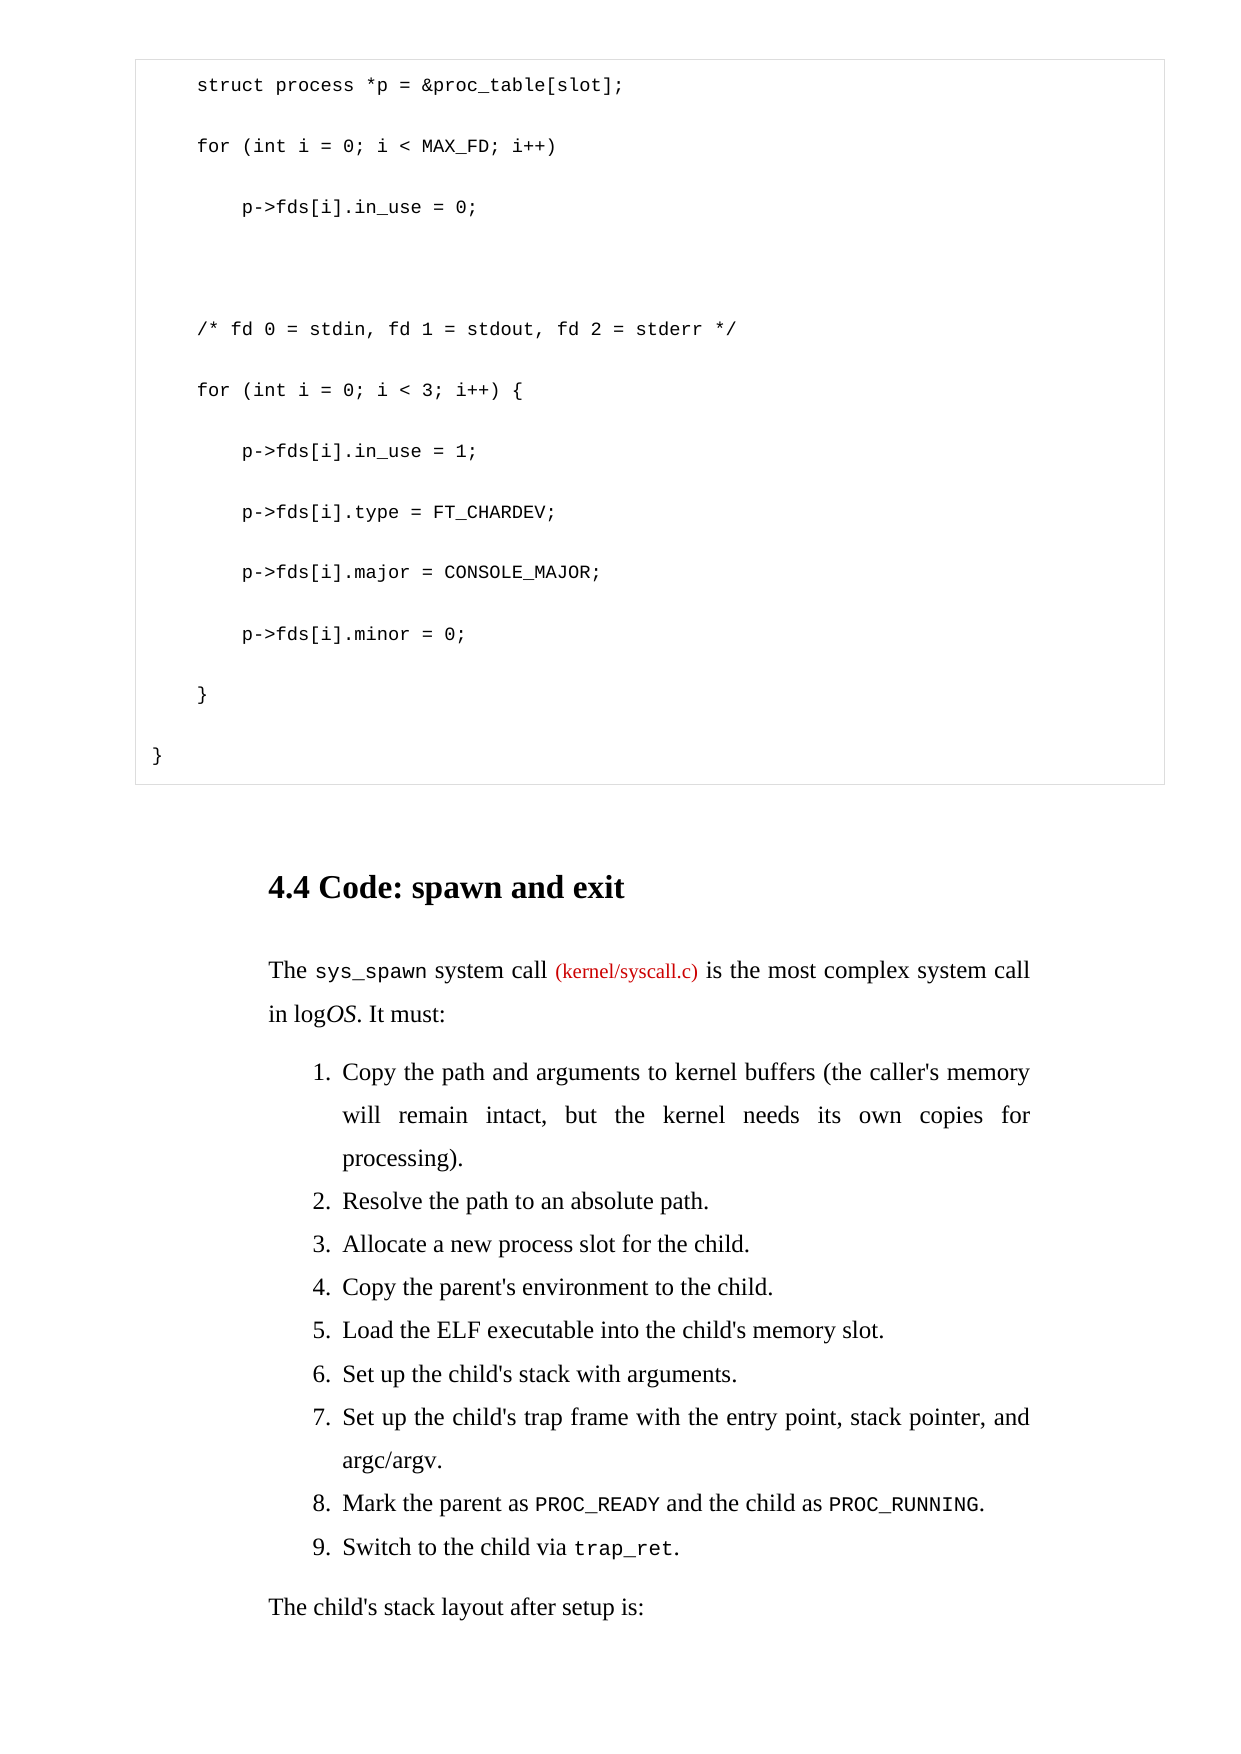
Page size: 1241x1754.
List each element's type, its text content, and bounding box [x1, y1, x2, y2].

list Allocate a new process slot for the child. [312, 1229, 1031, 1258]
text } [136, 668, 1164, 706]
list Set up the child's trap frame with the entry point, stack pointer, and argc/argv. [312, 1402, 1031, 1474]
subtitle 4.4 Code: spawn and exit [268, 867, 1031, 906]
text The sys_spawn system call (kernel/syscall.c) is the most complex system call in logOS. It must: [268, 955, 1031, 1027]
list Set up the child's stack with arguments. [312, 1359, 1031, 1387]
text p->fds[i].in_use = 1; [136, 425, 1164, 463]
list Copy the path and arguments to kernel buffers (the caller's memory will remain intact, but the kernel needs its own copies for processing). [312, 1057, 1031, 1172]
list Switch to the child via trap_ret. [312, 1532, 1031, 1562]
text p->fds[i].minor = 0; [136, 607, 1164, 646]
text } [136, 729, 1164, 784]
text p->fds[i].type = FT_CHARDEV; [136, 486, 1164, 524]
text struct process *p = &proc_table[slot]; [136, 60, 1164, 97]
list Resolve the path to an absolute path. [312, 1186, 1031, 1215]
list Load the ELF executable into the child's memory slot. [312, 1316, 1031, 1344]
text p->fds[i].major = CONSOLE_MAJOR; [136, 547, 1164, 584]
text for (int i = 0; i < 3; i++) { [136, 364, 1164, 402]
list Copy the parent's environment to the child. [312, 1272, 1031, 1301]
text /* fd 0 = stdin, fd 1 = stdout, fd 2 = stderr */ [136, 303, 1164, 341]
list Mark the parent as PROC_READY and the child as PROC_RUNNING. [312, 1488, 1031, 1518]
text p->fds[i].in_use = 0; [136, 181, 1164, 219]
text for (int i = 0; i < MAX_FD; i++) [136, 120, 1164, 158]
text The child's stack layout after setup is: [268, 1592, 1031, 1621]
